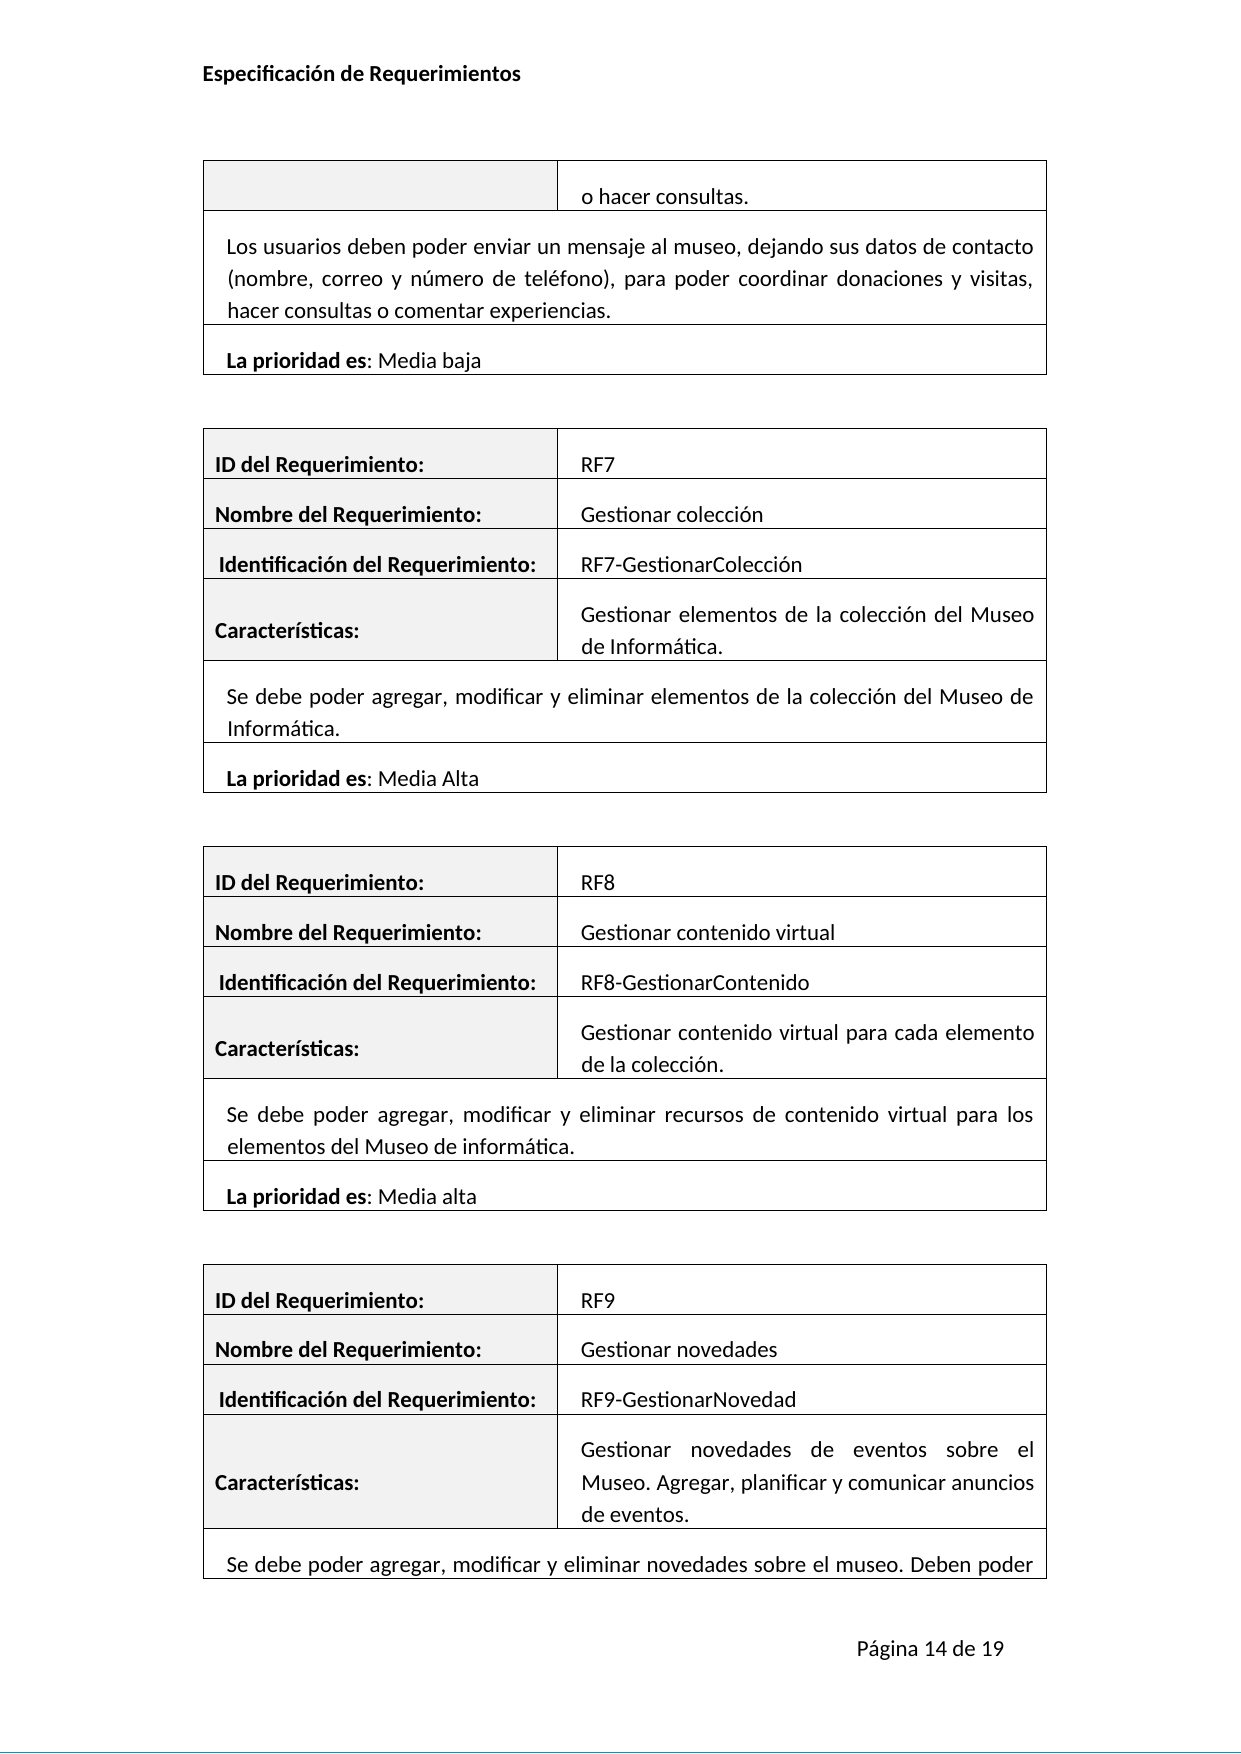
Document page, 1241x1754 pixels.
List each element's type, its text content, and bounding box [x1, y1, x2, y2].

table_cell Identificación del Requerimiento: [204, 1365, 557, 1413]
table_cell Nombre del Requerimiento: [204, 897, 557, 946]
table_cell [204, 161, 557, 210]
table_cell Nombre del Requerimiento: [204, 1315, 557, 1364]
table_cell La prioridad es: Media alta [204, 1161, 1046, 1210]
table_cell La prioridad es: Media baja [204, 325, 1046, 374]
table_cell RF7-GestionarColección [558, 529, 1046, 578]
table_cell Gestionar contenido virtual [558, 897, 1046, 946]
table_cell Identificación del Requerimiento: [204, 529, 557, 578]
table_cell RF8-GestionarContenido [558, 947, 1046, 996]
table_cell Identificación del Requerimiento: [204, 947, 557, 996]
table_cell Se debe poder agregar, modificar y eliminar elementos de la colección del Museo de Informática. [204, 661, 1046, 742]
table_header RF7 [558, 429, 1046, 478]
table_cell Gestionar novedades [558, 1315, 1046, 1364]
table_cell Características: [204, 1415, 557, 1528]
table_header ID del Requerimiento: [204, 847, 557, 896]
table_cell Características: [204, 579, 557, 660]
table_header RF9 [558, 1265, 1046, 1314]
table_cell Se debe poder agregar, modificar y eliminar recursos de contenido virtual para los elementos del Museo de informática. [204, 1079, 1046, 1160]
table_header ID del Requerimiento: [204, 429, 557, 478]
table_cell Se debe poder agregar, modificar y eliminar novedades sobre el museo. Deben poder [204, 1529, 1046, 1578]
table_cell La prioridad es: Media Alta [204, 743, 1046, 792]
table_cell RF9-GestionarNovedad [558, 1365, 1046, 1413]
table_cell Características: [204, 997, 557, 1078]
table_cell Gestionar colección [558, 479, 1046, 528]
table_cell o hacer consultas. [558, 161, 1046, 210]
table_cell Gestionar novedades de eventos sobre el Museo. Agregar, planificar y comunicar anuncios de eventos. [558, 1415, 1046, 1528]
table_header ID del Requerimiento: [204, 1265, 557, 1314]
table_header RF8 [558, 847, 1046, 896]
table_cell Gestionar elementos de la colección del Museo de Informática. [558, 579, 1046, 660]
table_cell Nombre del Requerimiento: [204, 479, 557, 528]
table_cell Los usuarios deben poder enviar un mensaje al museo, dejando sus datos de contacto (nombre, correo y número de teléfono), para poder coordinar donaciones y visitas, hacer consultas o comentar experiencias. [204, 211, 1046, 324]
table_cell Gestionar contenido virtual para cada elemento de la colección. [558, 997, 1046, 1078]
